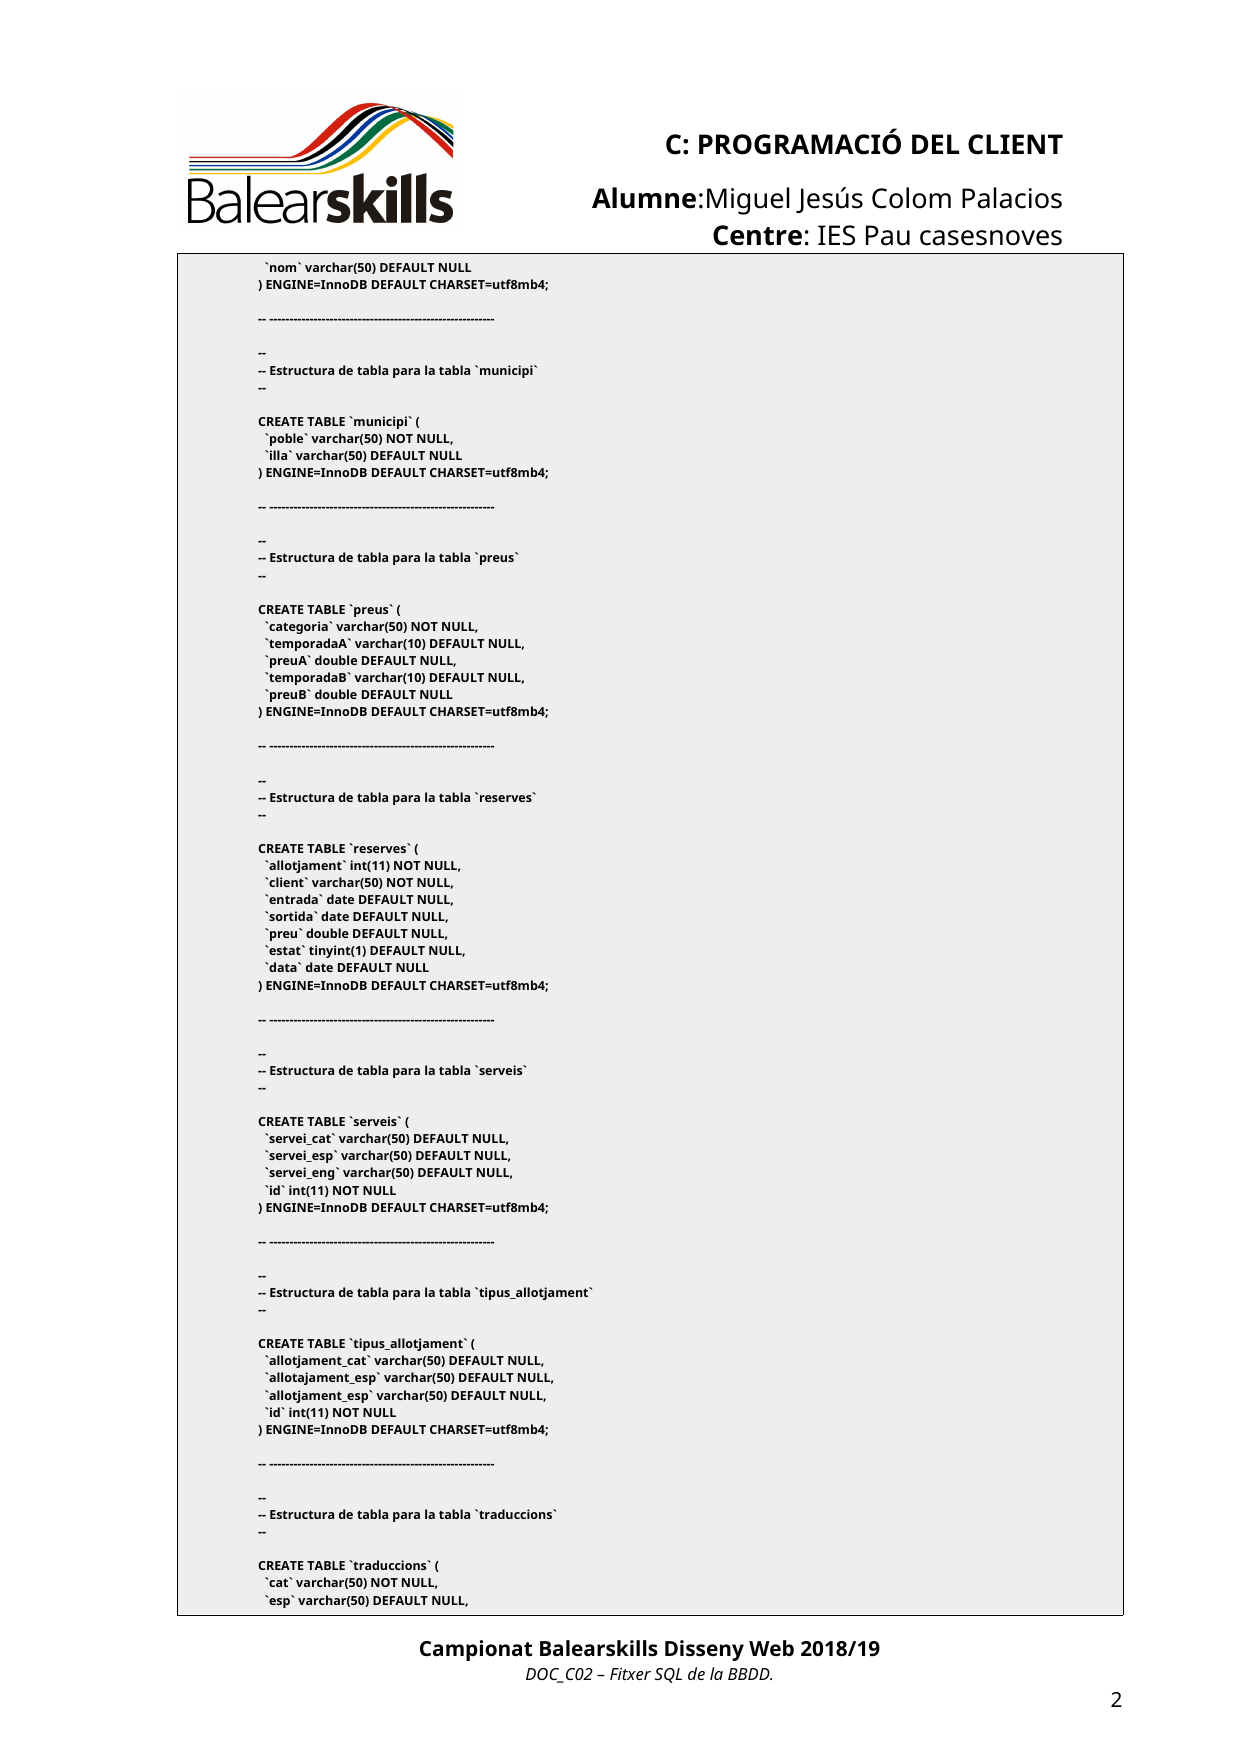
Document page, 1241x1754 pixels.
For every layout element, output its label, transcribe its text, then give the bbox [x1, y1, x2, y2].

picture [177, 89, 465, 230]
table_cell `nom` varchar(50) DEFAULT NULL ) ENGINE=InnoDB DEFAULT CHARSET=utf8mb4; -- -------------------------------------------------------- -- -- Estructura de tabla para la tabla `municipi` -- CREATE TABLE `municipi` ( `poble` varchar(50) NOT NULL, `illa` varchar(50) DEFAULT NULL ) ENGINE=InnoDB DEFAULT CHARSET=utf8mb4; -- -------------------------------------------------------- -- -- Estructura de tabla para la tabla `preus` -- CREATE TABLE `preus` ( `categoria` varchar(50) NOT NULL, `temporadaA` varchar(10) DEFAULT NULL, `preuA` double DEFAULT NULL, `temporadaB` varchar(10) DEFAULT NULL, `preuB` double DEFAULT NULL ) ENGINE=InnoDB DEFAULT CHARSET=utf8mb4; -- -------------------------------------------------------- -- -- Estructura de tabla para la tabla `reserves` -- CREATE TABLE `reserves` ( `allotjament` int(11) NOT NULL, `client` varchar(50) NOT NULL, `entrada` date DEFAULT NULL, `sortida` date DEFAULT NULL, `preu` double DEFAULT NULL, `estat` tinyint(1) DEFAULT NULL, `data` date DEFAULT NULL ) ENGINE=InnoDB DEFAULT CHARSET=utf8mb4; -- -------------------------------------------------------- -- -- Estructura de tabla para la tabla `serveis` -- CREATE TABLE `serveis` ( `servei_cat` varchar(50) DEFAULT NULL, `servei_esp` varchar(50) DEFAULT NULL, `servei_eng` varchar(50) DEFAULT NULL, `id` int(11) NOT NULL ) ENGINE=InnoDB DEFAULT CHARSET=utf8mb4; -- -------------------------------------------------------- -- -- Estructura de tabla para la tabla `tipus_allotjament` -- CREATE TABLE `tipus_allotjament` ( `allotjament_cat` varchar(50) DEFAULT NULL, `allotajament_esp` varchar(50) DEFAULT NULL, `allotjament_esp` varchar(50) DEFAULT NULL, `id` int(11) NOT NULL ) ENGINE=InnoDB DEFAULT CHARSET=utf8mb4; -- -------------------------------------------------------- -- -- Estructura de tabla para la tabla `traduccions` -- CREATE TABLE `traduccions` ( `cat` varchar(50) NOT NULL, `esp` varchar(50) DEFAULT NULL, [178, 254, 1123, 1614]
